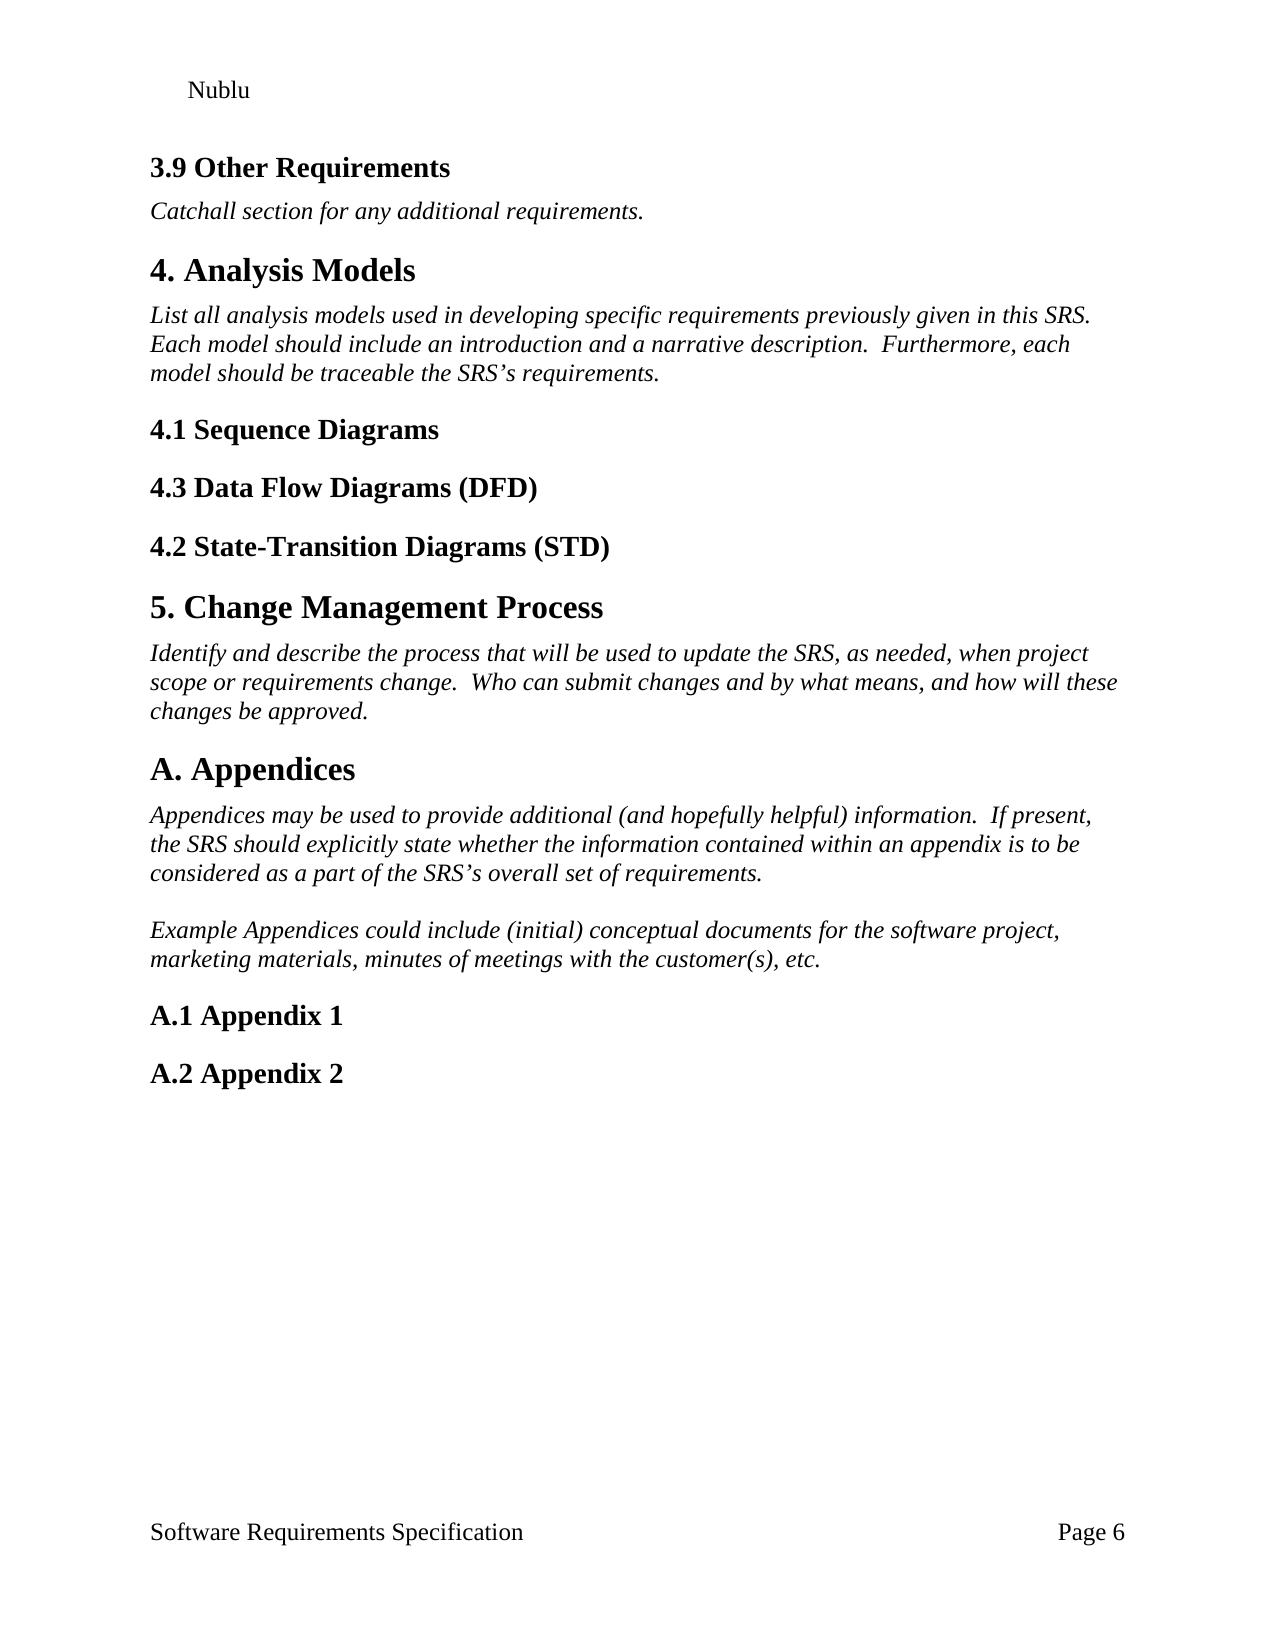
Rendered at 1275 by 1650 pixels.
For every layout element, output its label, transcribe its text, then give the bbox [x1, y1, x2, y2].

text Catchall section for any additional requirements. [150, 196, 1125, 225]
text Example Appendices could include (initial) conceptual documents for the software project, marketing materials, minutes of meetings with the customer(s), etc. [150, 915, 1125, 973]
subtitle A. Appendices [150, 749, 1125, 788]
text Identify and describe the process that will be used to update the SRS, as needed, when project scope or requirements change. Who can submit changes and by what means, and how will these changes be approved. [150, 638, 1125, 724]
subtitle 4.1 Sequence Diagrams [150, 412, 1125, 445]
subtitle A.2 Appendix 2 [150, 1056, 1125, 1090]
subtitle 4. Analysis Models [150, 250, 1125, 288]
subtitle 5. Change Management Process [150, 587, 1125, 626]
subtitle 3.9 Other Requirements [150, 150, 1125, 183]
text Appendices may be used to provide additional (and hopefully helpful) information. If present, the SRS should explicitly state whether the information contained within an appendix is to be considered as a part of the SRS’s overall set of requirements. [150, 800, 1125, 887]
subtitle 4.2 State-Transition Diagrams (STD) [150, 529, 1125, 562]
text List all analysis models used in developing specific requirements previously given in this SRS. Each model should include an introduction and a narrative description. Furthermore, each model should be traceable the SRS’s requirements. [150, 301, 1125, 387]
subtitle 4.3 Data Flow Diagrams (DFD) [150, 470, 1125, 504]
subtitle A.1 Appendix 1 [150, 998, 1125, 1031]
